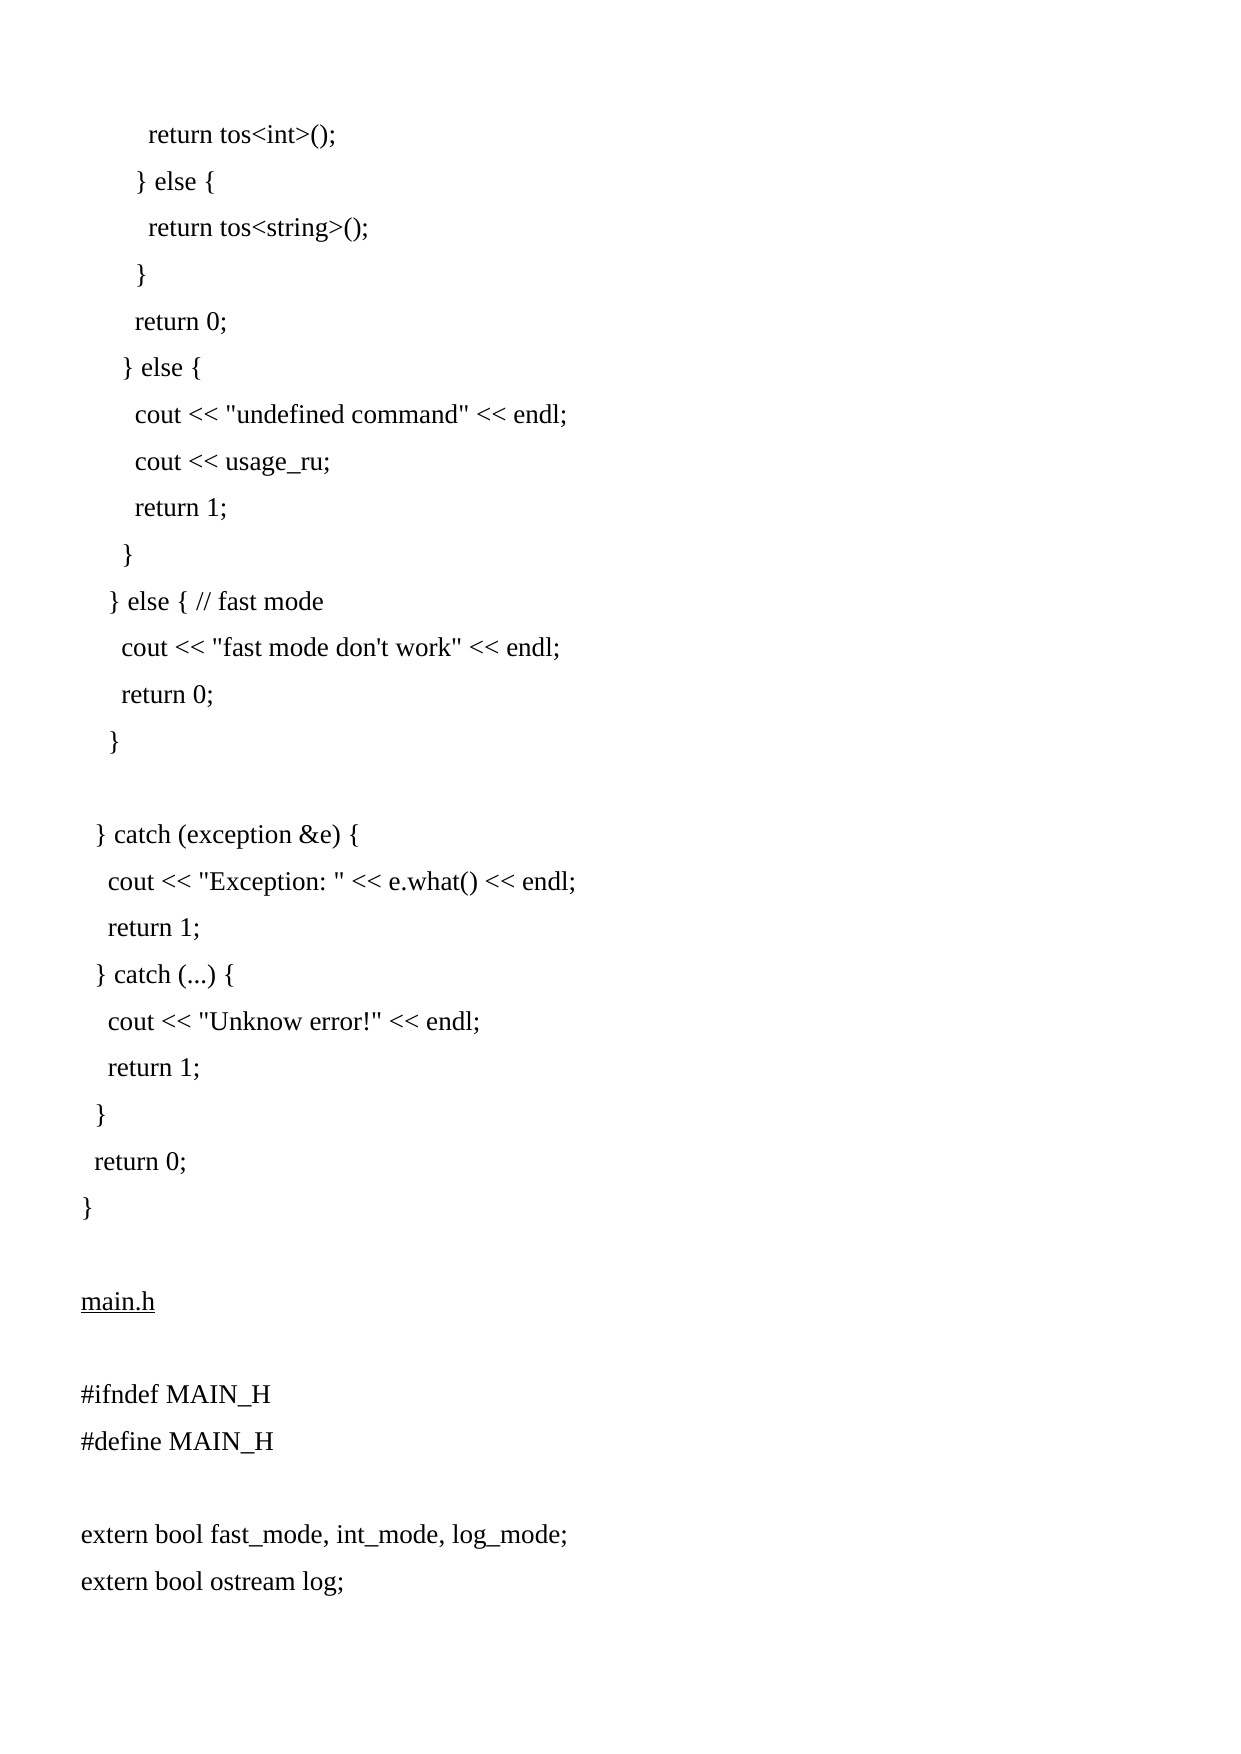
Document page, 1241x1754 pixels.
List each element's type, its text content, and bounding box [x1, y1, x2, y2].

list } else { // fast mode [81, 585, 1122, 616]
list main.h [81, 1285, 1122, 1316]
list return 0; [81, 678, 1122, 709]
list } catch (exception &e) { [81, 818, 1122, 849]
list } [81, 538, 1122, 569]
list extern bool ostream log; [81, 1565, 1122, 1596]
list cout << "fast mode don't work" << endl; [81, 631, 1122, 663]
list extern bool fast_mode, int_mode, log_mode; [81, 1518, 1122, 1549]
list } else { [81, 165, 1122, 196]
list cout << usage_ru; [81, 445, 1122, 476]
list } else { [81, 351, 1122, 383]
list } catch (...) { [81, 958, 1122, 989]
list #define MAIN_H [81, 1425, 1122, 1456]
list return tos<string>(); [81, 211, 1122, 243]
list cout << "Exception: " << e.what() << endl; [81, 865, 1122, 896]
list return 0; [81, 1145, 1122, 1176]
list return 1; [81, 1051, 1122, 1083]
list cout << "undefined command" << endl; [81, 398, 1122, 429]
list return tos<int>(); [81, 118, 1122, 149]
list return 1; [81, 911, 1122, 943]
list return 1; [81, 491, 1122, 523]
list } [81, 1191, 1122, 1223]
list cout << "Unknow error!" << endl; [81, 1005, 1122, 1036]
list } [81, 1098, 1122, 1129]
list } [81, 725, 1122, 756]
list } [81, 258, 1122, 289]
list #ifndef MAIN_H [81, 1378, 1122, 1409]
list return 0; [81, 305, 1122, 336]
